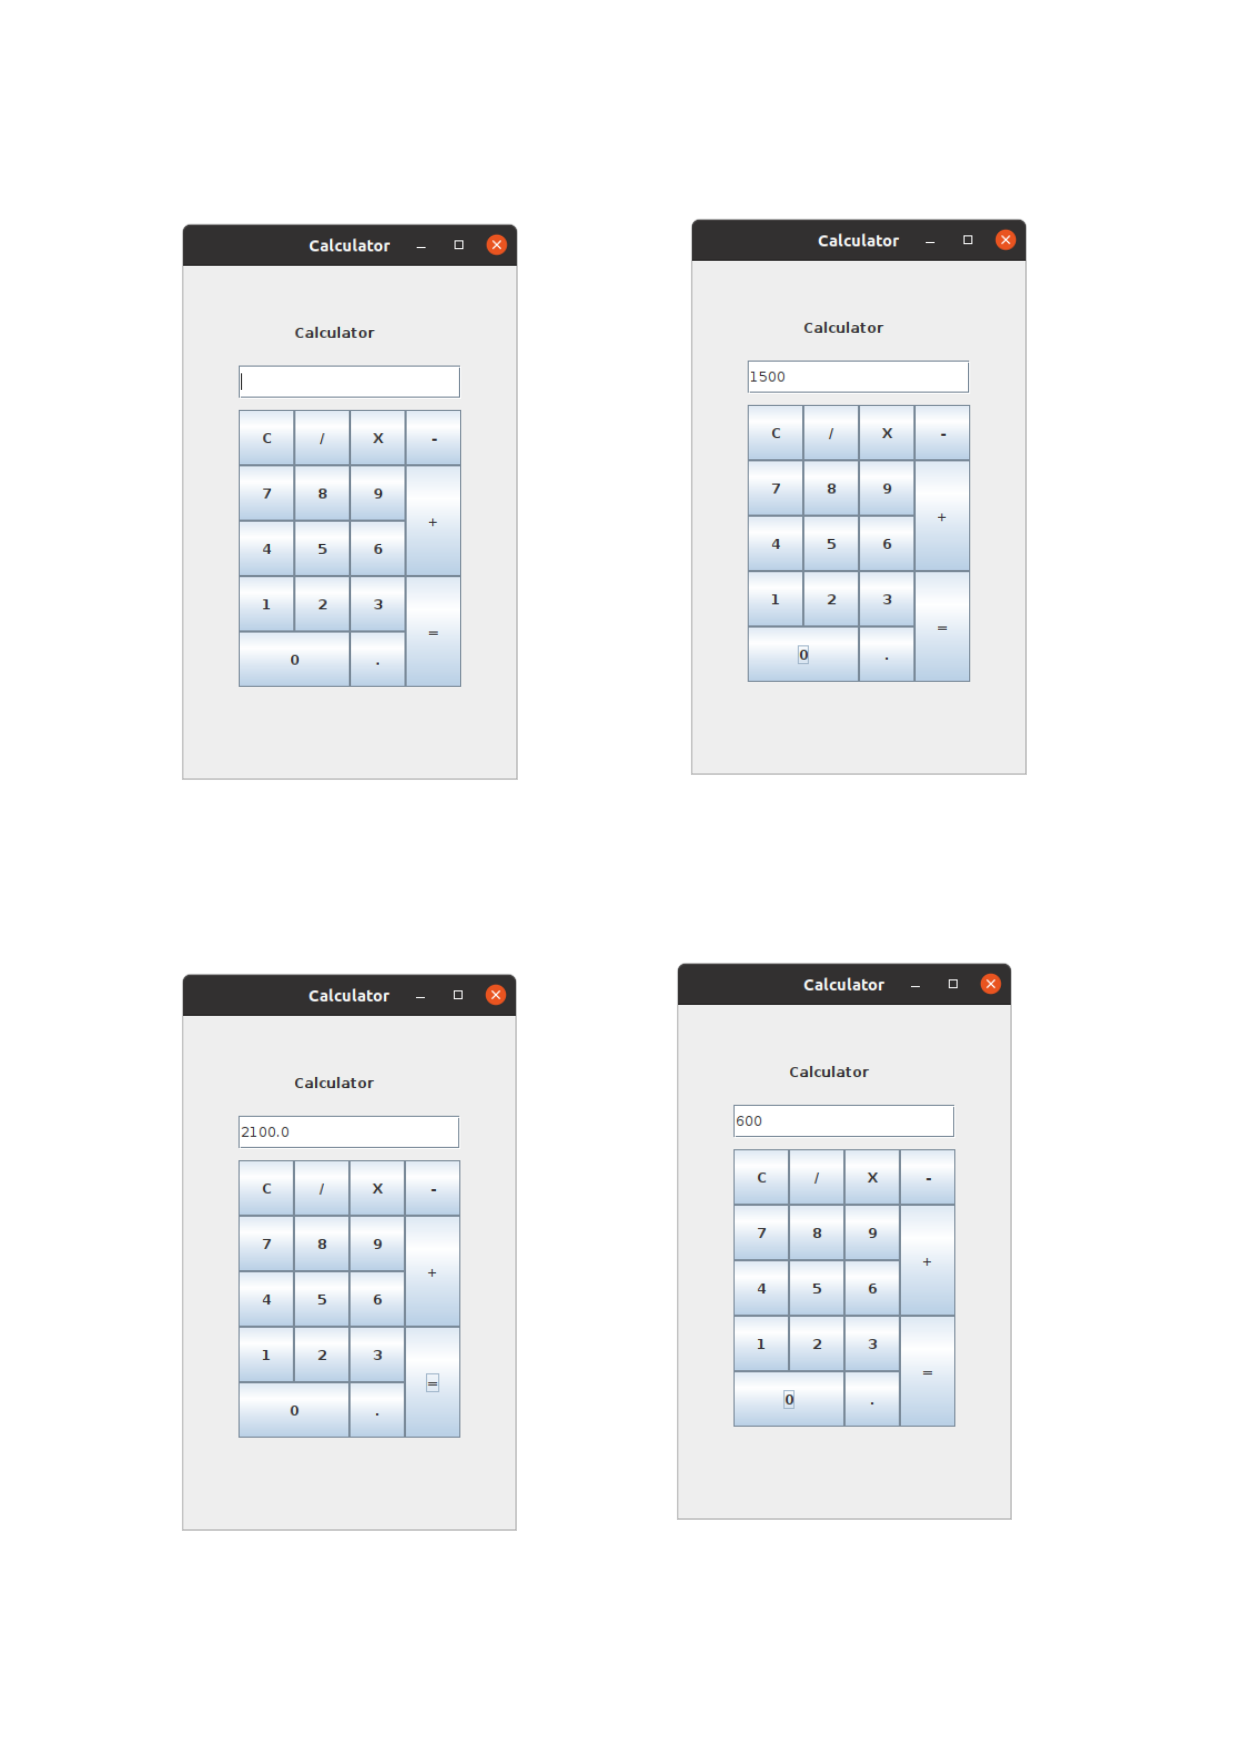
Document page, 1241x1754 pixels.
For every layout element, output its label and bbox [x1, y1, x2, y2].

picture [172, 216, 528, 790]
picture [172, 966, 527, 1541]
picture [681, 211, 1037, 785]
picture [667, 956, 1022, 1530]
